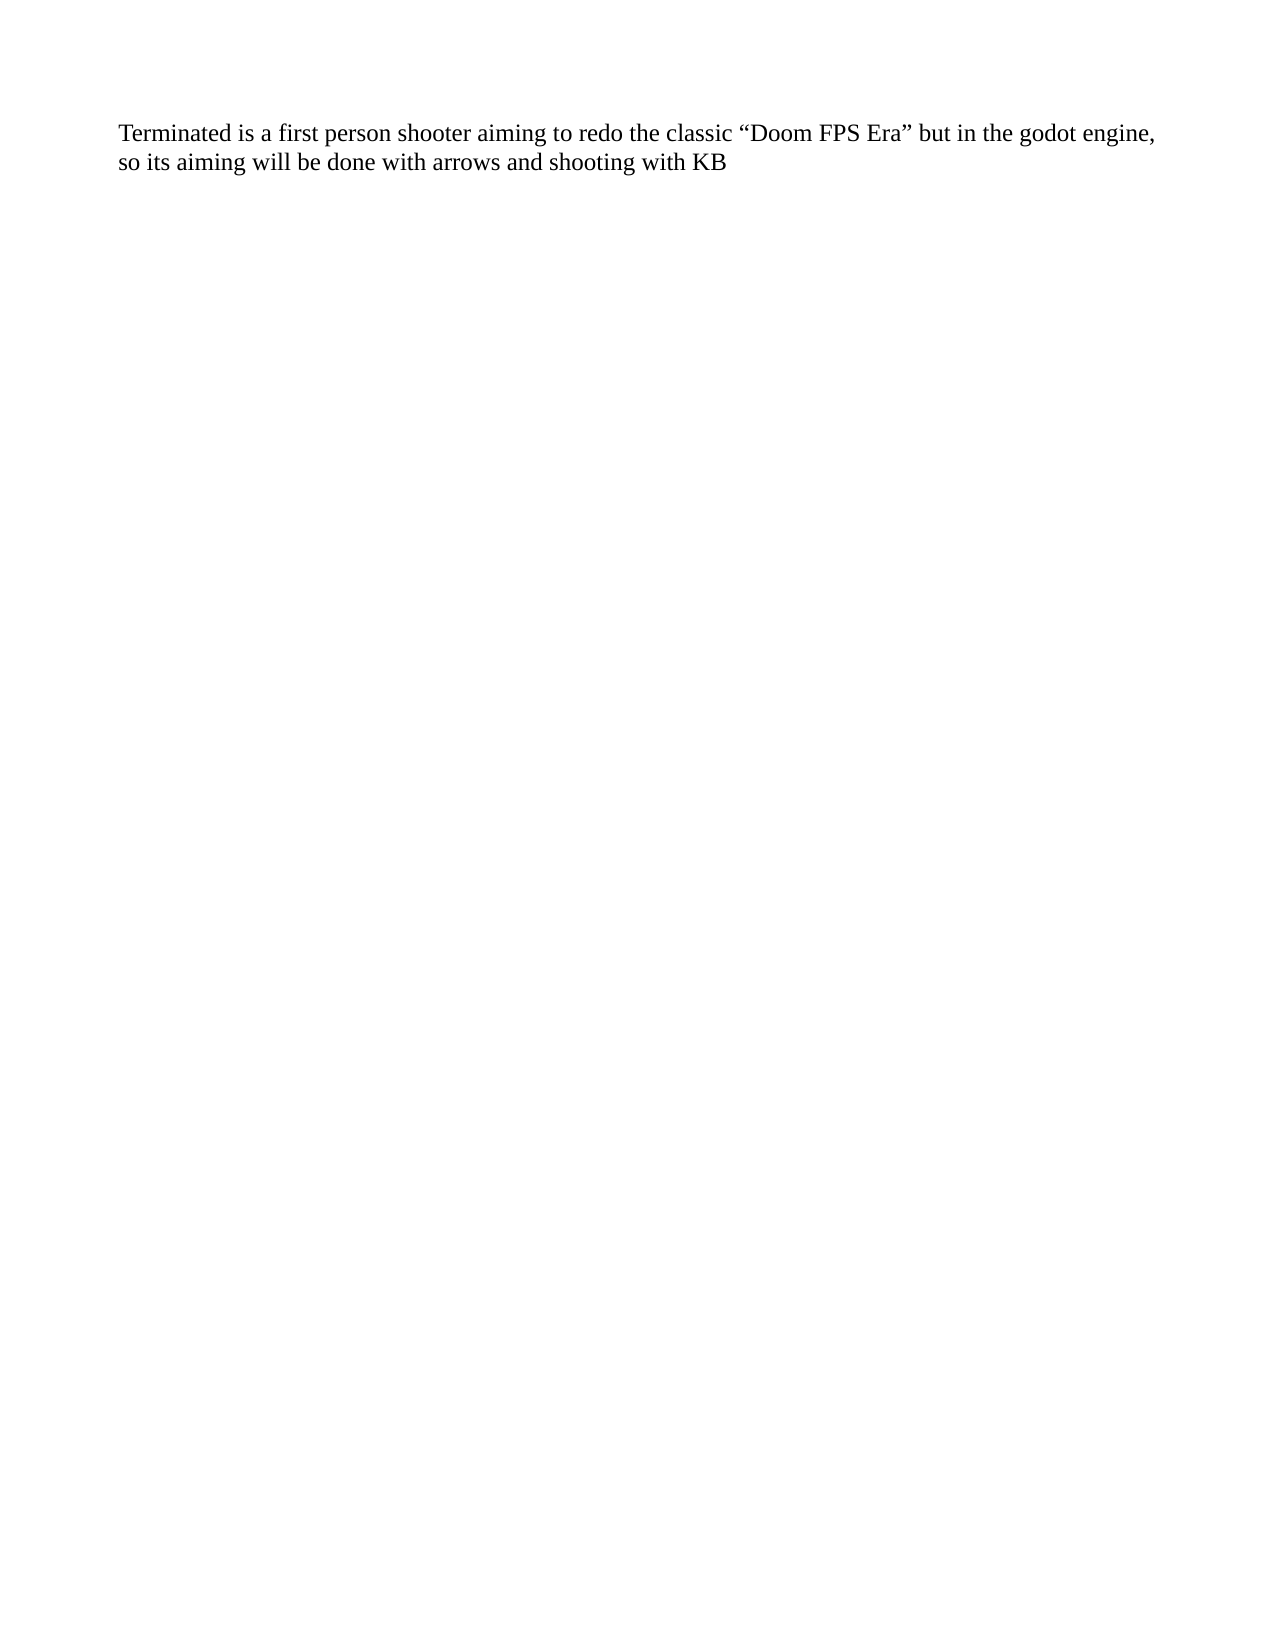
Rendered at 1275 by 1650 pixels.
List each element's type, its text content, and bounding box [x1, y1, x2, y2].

text Terminated is a first person shooter aiming to redo the classic “Doom FPS Era” but in the godot engine, so its aiming will be done with arrows and shooting with KB [118, 118, 1157, 176]
